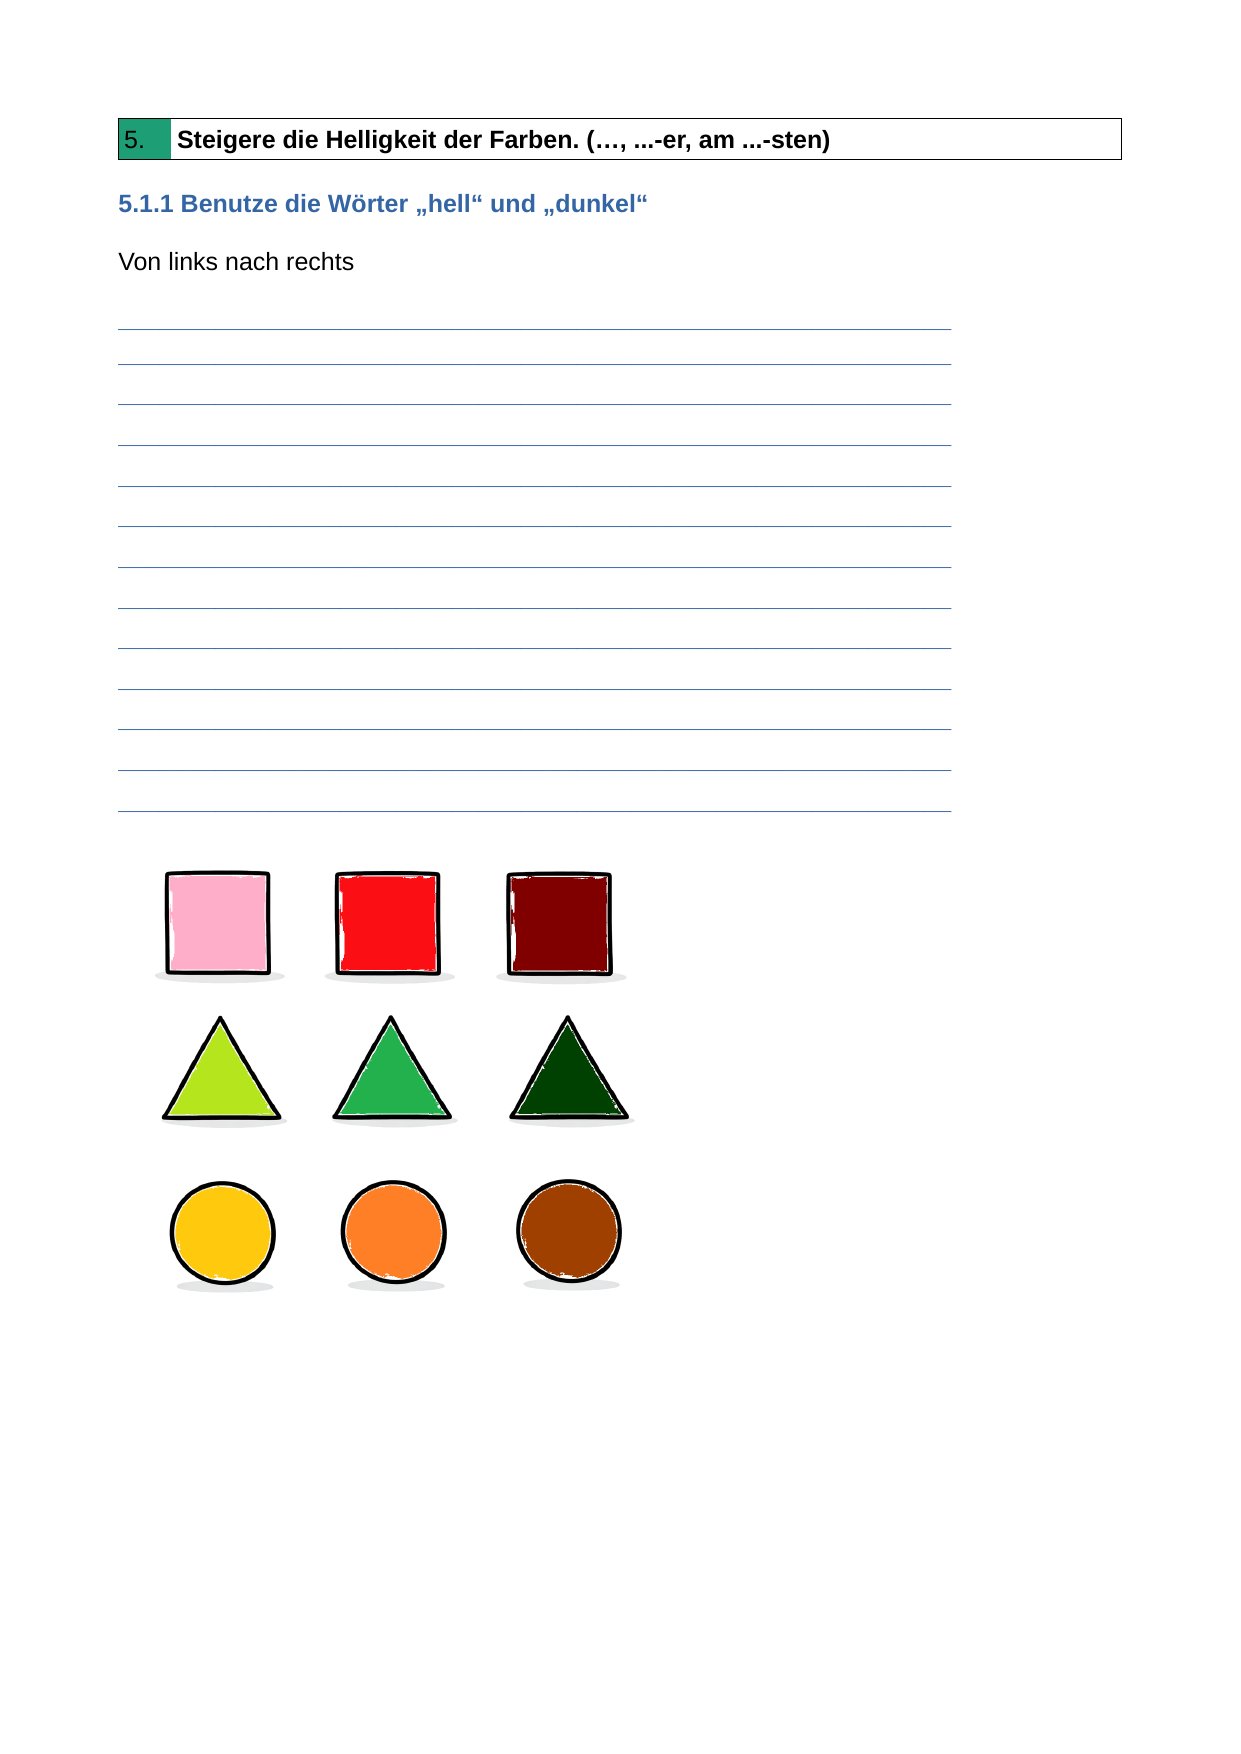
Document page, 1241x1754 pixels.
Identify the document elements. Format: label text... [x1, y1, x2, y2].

table_header Steigere die Helligkeit der Farben. (…, ...-er, am ...-sten) [171, 119, 1121, 159]
text 5.1.1 Benutze die Wörter „hell“ und „dunkel“ [118, 189, 1122, 218]
text ____________________________________________________________ [118, 542, 1122, 571]
text ____________________________________________________________ [118, 786, 1122, 814]
table_header 5. [119, 119, 171, 159]
text ____________________________________________________________ [118, 339, 1122, 368]
text ____________________________________________________________ [118, 501, 1122, 530]
text Von links nach rechts ____________________________________________________________ [118, 247, 1122, 333]
text ____________________________________________________________ [118, 704, 1122, 733]
text ____________________________________________________________ [118, 664, 1122, 693]
text ____________________________________________________________ [118, 420, 1122, 449]
text ____________________________________________________________ [118, 461, 1122, 489]
text ____________________________________________________________ [118, 745, 1122, 774]
text ____________________________________________________________ [118, 623, 1122, 652]
picture [124, 828, 662, 1326]
text ____________________________________________________________ [118, 379, 1122, 408]
text ____________________________________________________________ [118, 583, 1122, 611]
